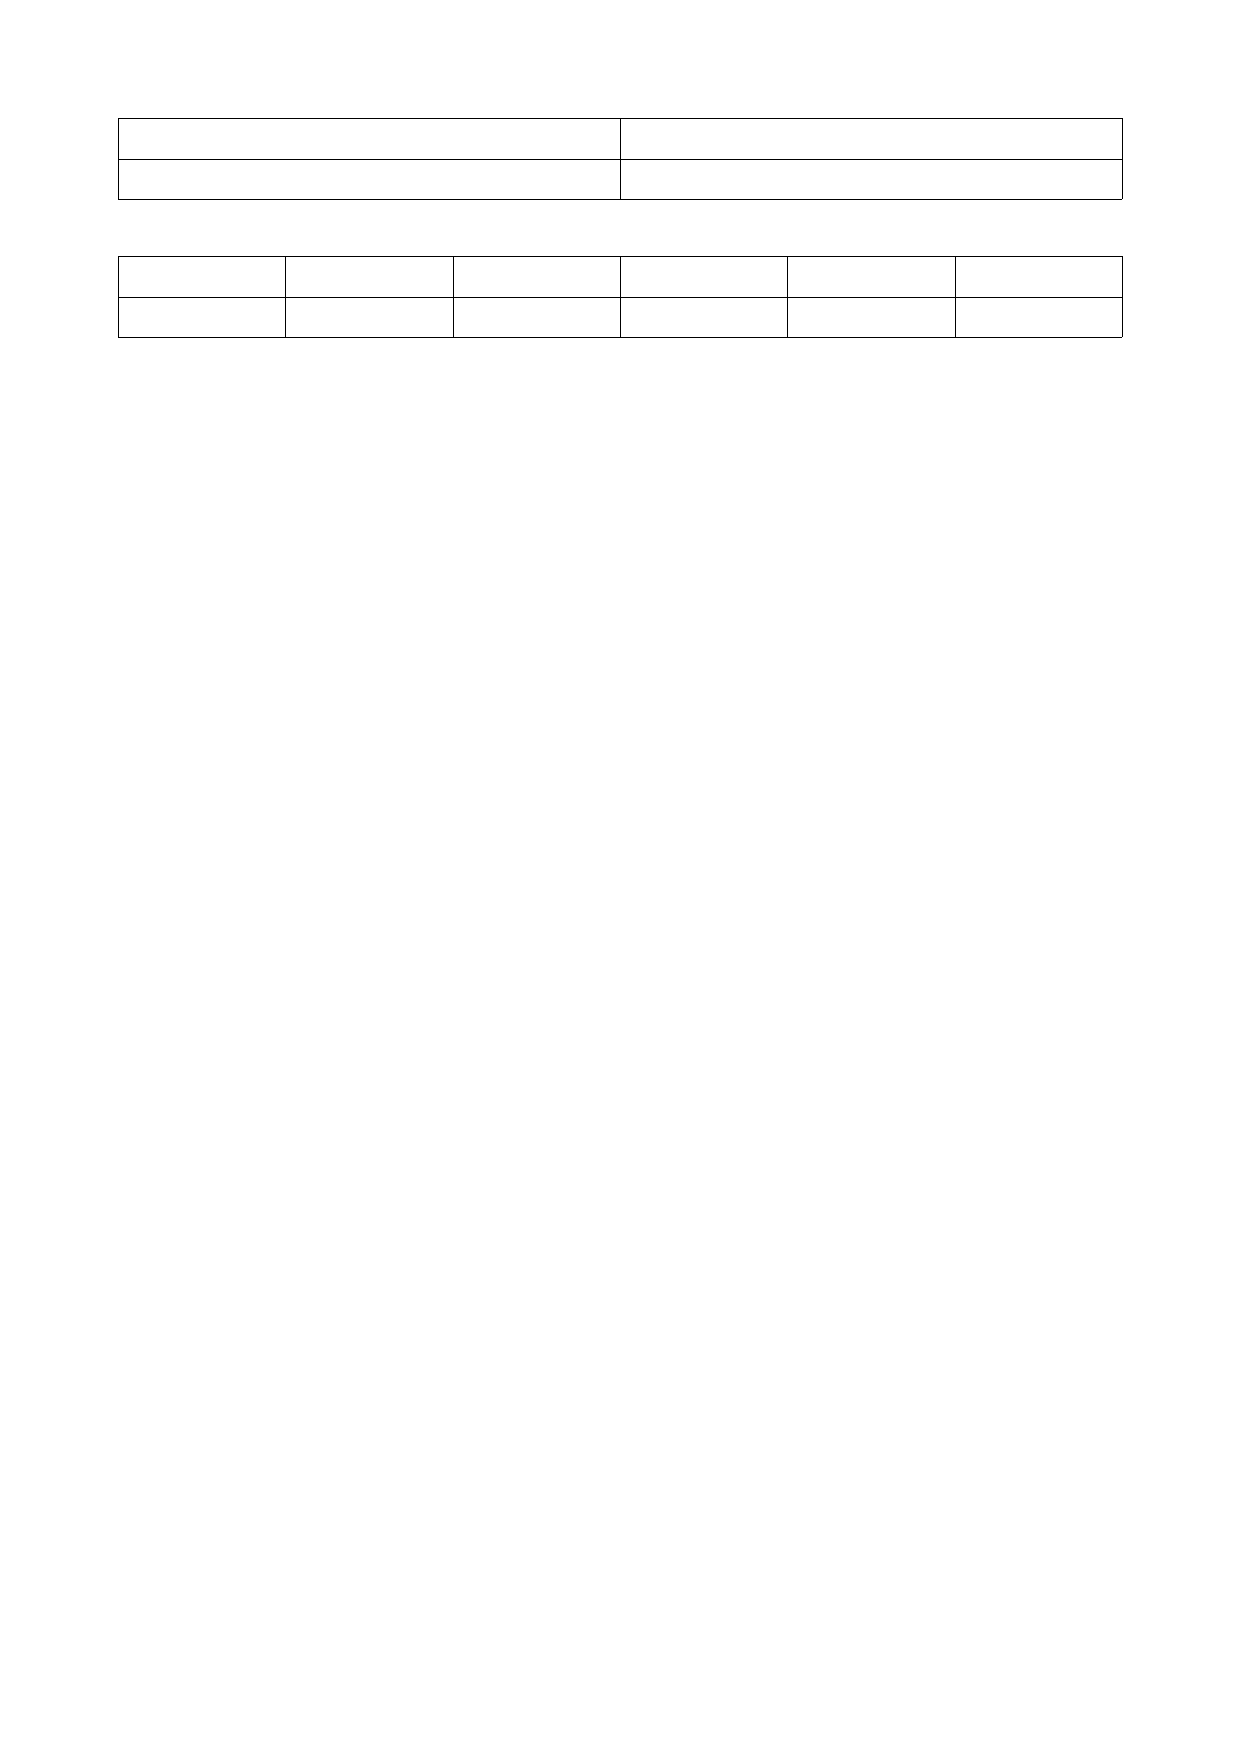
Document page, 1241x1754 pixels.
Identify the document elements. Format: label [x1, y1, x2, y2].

table_header [956, 257, 1122, 297]
table_cell [956, 298, 1122, 337]
table_cell [621, 298, 787, 337]
table_cell [454, 298, 620, 337]
table_header [286, 257, 453, 297]
table_header [119, 257, 285, 297]
table_cell [286, 298, 453, 337]
table_cell [621, 160, 1122, 199]
table_header [621, 119, 1122, 158]
table_cell [119, 298, 285, 337]
table_header [119, 119, 620, 158]
table_header [621, 257, 787, 297]
table_cell [788, 298, 955, 337]
table_cell [119, 160, 620, 199]
table_header [788, 257, 955, 297]
table_header [454, 257, 620, 297]
